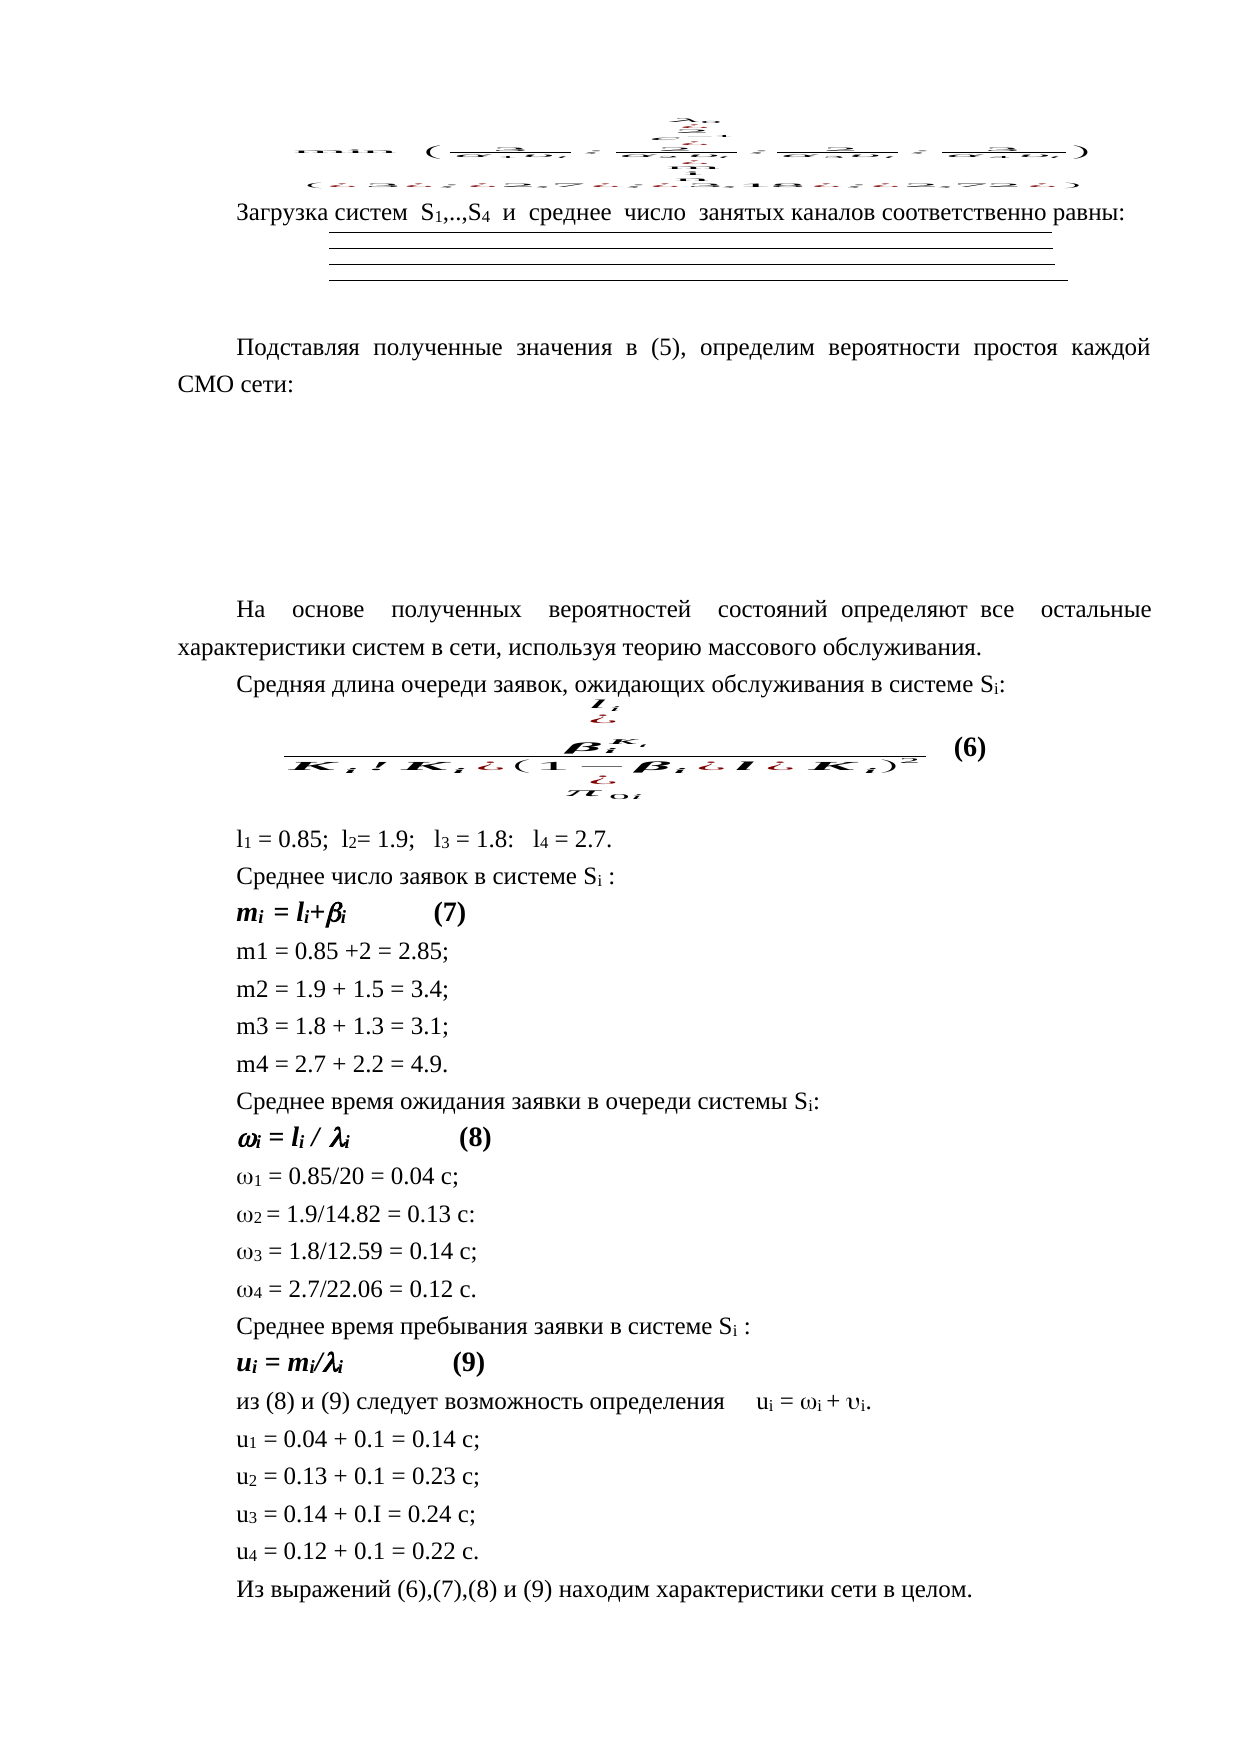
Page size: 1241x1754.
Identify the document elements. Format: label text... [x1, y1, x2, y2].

text (6) [177, 698, 1152, 815]
text u3 = 0.14 + 0.I = 0.24 c; [177, 1490, 1152, 1527]
text m2 = 1.9 + 1.5 = 3.4; [177, 965, 1152, 1002]
text Среднее время пребывания заявки в системе Si : [177, 1302, 1152, 1340]
text u1 = 0.04 + 0.1 = 0.14 c; [177, 1415, 1152, 1452]
text m3 = 1.8 + 1.3 = 3.1; [177, 1002, 1152, 1040]
text Из выражений (6),(7),(8) и (9) находим характеристики сети в целом. [177, 1565, 1152, 1602]
text из (8) и (9) следует возможность определения ui = i + i. [177, 1377, 1152, 1415]
text ui = mi/i (9) [177, 1340, 1152, 1377]
text u4 = 0.12 + 0.1 = 0.22 с. [177, 1527, 1152, 1565]
text Среднее число заявок в системе Si : [177, 852, 1152, 890]
text 4 = 2.7/22.06 = 0.12 с. [177, 1265, 1152, 1302]
text i = li / i (8) [177, 1115, 1152, 1152]
text Средняя длина очереди заявок, ожидающих обслуживания в системе Si: [177, 660, 1152, 698]
text 1 = 0.85/20 = 0.04 c; [177, 1152, 1152, 1190]
text 2 = 1.9/14.82 = 0.13 с: [177, 1190, 1152, 1227]
text mi = li+i (7) [177, 890, 1152, 927]
text Загрузка систем S1,..,S4 и среднее число занятых каналов соответственно равны: [177, 188, 1152, 226]
text 3 = 1.8/12.59 = 0.14 с; [177, 1227, 1152, 1265]
text Подставляя полученные значения в (5), определим вероятности простоя каждой СМО сети: [177, 323, 1152, 398]
text m1 = 0.85 +2 = 2.85; [177, 927, 1152, 965]
text m4 = 2.7 + 2.2 = 4.9. [177, 1040, 1152, 1077]
text На основе полученных вероятностей состояний определяют все остальные характеристики систем в сети, используя теорию массового обслуживания. [177, 585, 1152, 660]
text l1 = 0.85; l2= 1.9; l3 = 1.8: l4 = 2.7. [177, 815, 1152, 852]
text Среднее время ожидания заявки в очереди системы Si: [177, 1077, 1152, 1115]
text u2 = 0.13 + 0.1 = 0.23 с; [177, 1452, 1152, 1490]
